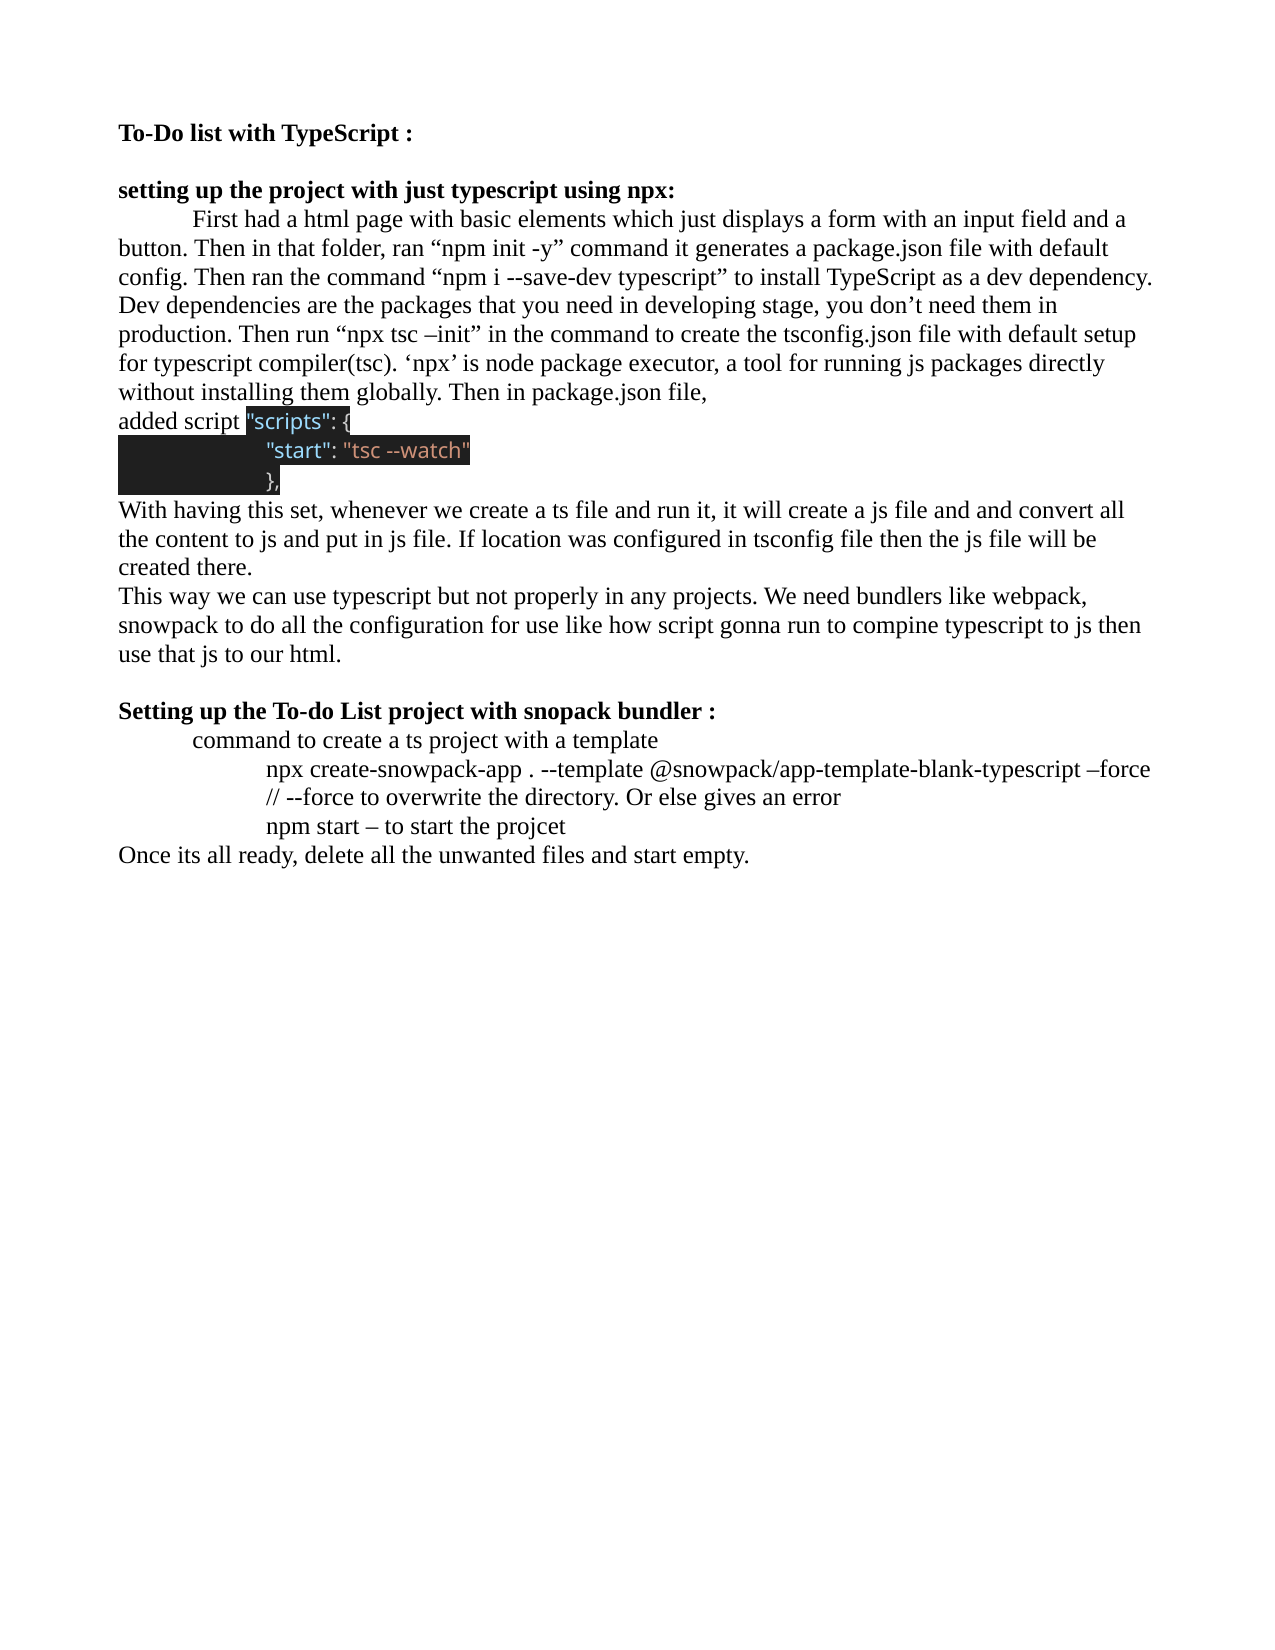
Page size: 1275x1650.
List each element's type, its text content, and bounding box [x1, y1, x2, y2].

text "start": "tsc --watch" [118, 435, 1157, 465]
text Setting up the To-do List project with snopack bundler : [118, 696, 1157, 725]
text setting up the project with just typescript using npx: First had a html page with basic elements which just displays a form with an input field and a button. Then in that folder, ran “npm init -y” command it generates a package.json file with default config. Then ran the command “npm i --save-dev typescript” to install TypeScript as a dev dependency. Dev dependencies are the packages that you need in developing stage, you don’t need them in production. Then run “npx tsc –init” in the command to create the tsconfig.json file with default setup for typescript compiler(tsc). ‘npx’ is node package executor, a tool for running js packages directly without installing them globally. Then in package.json file, [118, 176, 1157, 406]
text With having this set, whenever we create a ts file and run it, it will create a js file and and convert all the content to js and put in js file. If location was configured in tsconfig file then the js file will be created there. [118, 495, 1157, 581]
text command to create a ts project with a template npx create-snowpack-app . --template @snowpack/app-template-blank-typescript –force [118, 725, 1157, 782]
text added script "scripts": { [118, 406, 1157, 435]
text // --force to overwrite the directory. Or else gives an error [118, 782, 1157, 811]
text This way we can use typescript but not properly in any projects. We need bundlers like webpack, snowpack to do all the configuration for use like how script gonna run to compine typescript to js then use that js to our html. [118, 581, 1157, 667]
text npm start – to start the projcet Once its all ready, delete all the unwanted files and start empty. [118, 811, 1157, 926]
text To-Do list with TypeScript : [118, 118, 1157, 147]
text }, [118, 465, 1157, 495]
